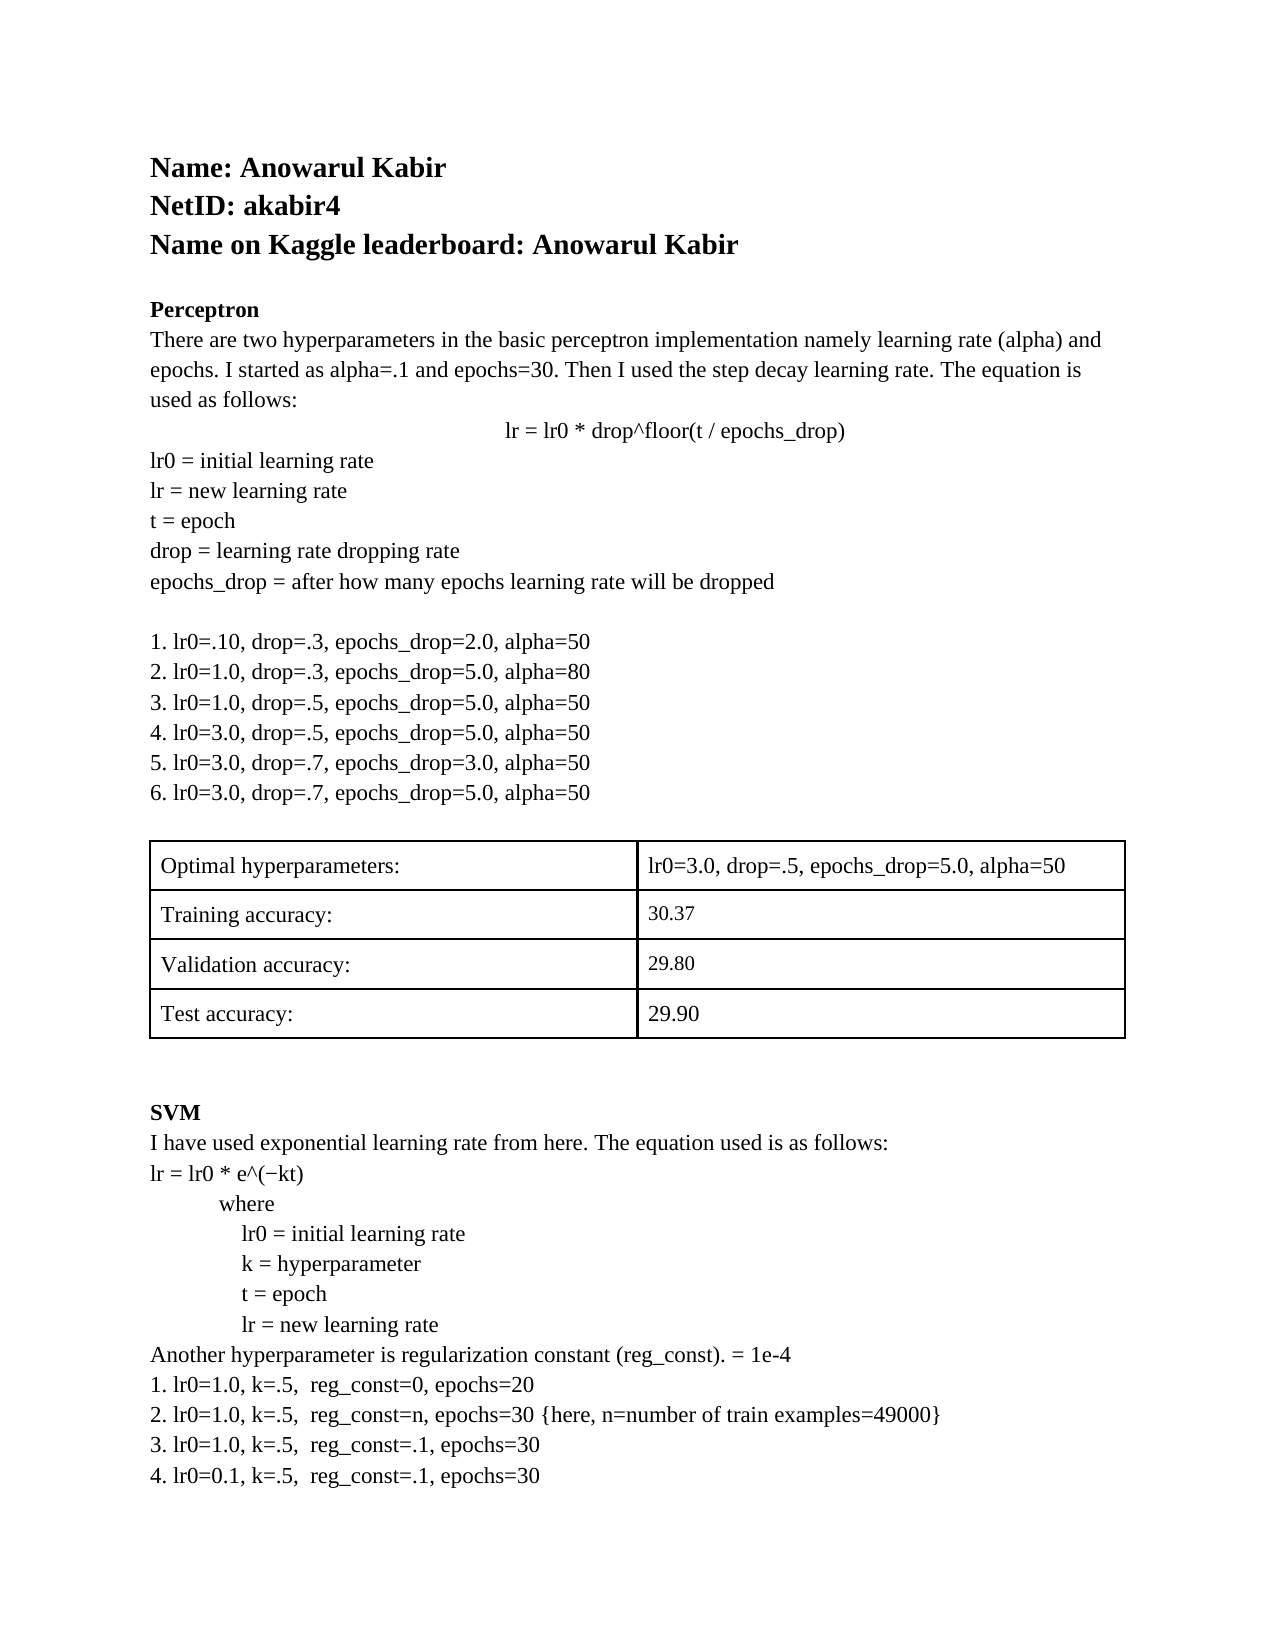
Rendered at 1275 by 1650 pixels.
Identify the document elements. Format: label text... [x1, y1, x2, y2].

text where [150, 1190, 1125, 1216]
table_cell Training accuracy: [151, 891, 636, 938]
table_cell Test accuracy: [151, 990, 636, 1037]
text 2. lr0=1.0, drop=.3, epochs_drop=5.0, alpha=80 [150, 658, 1125, 685]
text lr = new learning rate [150, 477, 1125, 503]
text lr0 = initial learning rate [150, 1220, 1125, 1246]
text There are two hyperparameters in the basic perceptron implementation namely learning rate (alpha) and epochs. I started as alpha=.1 and epochs=30. Then I used the step decay learning rate. The equation is used as follows: [150, 326, 1125, 413]
text 1. lr0=.10, drop=.3, epochs_drop=2.0, alpha=50 [150, 628, 1125, 654]
text 5. lr0=3.0, drop=.7, epochs_drop=3.0, alpha=50 [150, 749, 1125, 775]
text 4. lr0=0.1, k=.5, reg_const=.1, epochs=30 [150, 1462, 1125, 1488]
table_cell 29.80 [639, 940, 1124, 987]
text lr = lr0 * drop^floor(t / epochs_drop) [150, 417, 1125, 443]
text t = epoch [150, 507, 1125, 534]
text 1. lr0=1.0, k=.5, reg_const=0, epochs=20 [150, 1371, 1125, 1397]
text drop = learning rate dropping rate [150, 537, 1125, 564]
text I have used exponential learning rate from here. The equation used is as follows: [150, 1129, 1125, 1156]
text 2. lr0=1.0, k=.5, reg_const=n, epochs=30 {here, n=number of train examples=49000} [150, 1401, 1125, 1428]
table_cell Validation accuracy: [151, 940, 636, 987]
text 6. lr0=3.0, drop=.7, epochs_drop=5.0, alpha=50 [150, 779, 1125, 806]
text Name: Anowarul Kabir [150, 150, 1125, 183]
table_cell 29.90 [639, 990, 1124, 1037]
table_cell 30.37 [639, 891, 1124, 938]
table_header lr0=3.0, drop=.5, epochs_drop=5.0, alpha=50 [639, 842, 1124, 889]
text lr = new learning rate [150, 1311, 1125, 1337]
text epochs_drop = after how many epochs learning rate will be dropped [150, 568, 1125, 594]
table_header Optimal hyperparameters: [151, 842, 636, 889]
text lr = lr0 * e^(−kt) [150, 1159, 1125, 1186]
text 4. lr0=3.0, drop=.5, epochs_drop=5.0, alpha=50 [150, 719, 1125, 745]
text Another hyperparameter is regularization constant (reg_const). = 1e-4 [150, 1341, 1125, 1367]
text 3. lr0=1.0, drop=.5, epochs_drop=5.0, alpha=50 [150, 688, 1125, 715]
text NetID: akabir4 [150, 188, 1125, 222]
text Perceptron [150, 296, 1125, 322]
text k = hyperparameter [150, 1250, 1125, 1277]
text 3. lr0=1.0, k=.5, reg_const=.1, epochs=30 [150, 1431, 1125, 1458]
text t = epoch [150, 1280, 1125, 1307]
text SVM [150, 1099, 1125, 1126]
text lr0 = initial learning rate [150, 447, 1125, 473]
text Name on Kaggle leaderboard: Anowarul Kabir [150, 227, 1125, 261]
